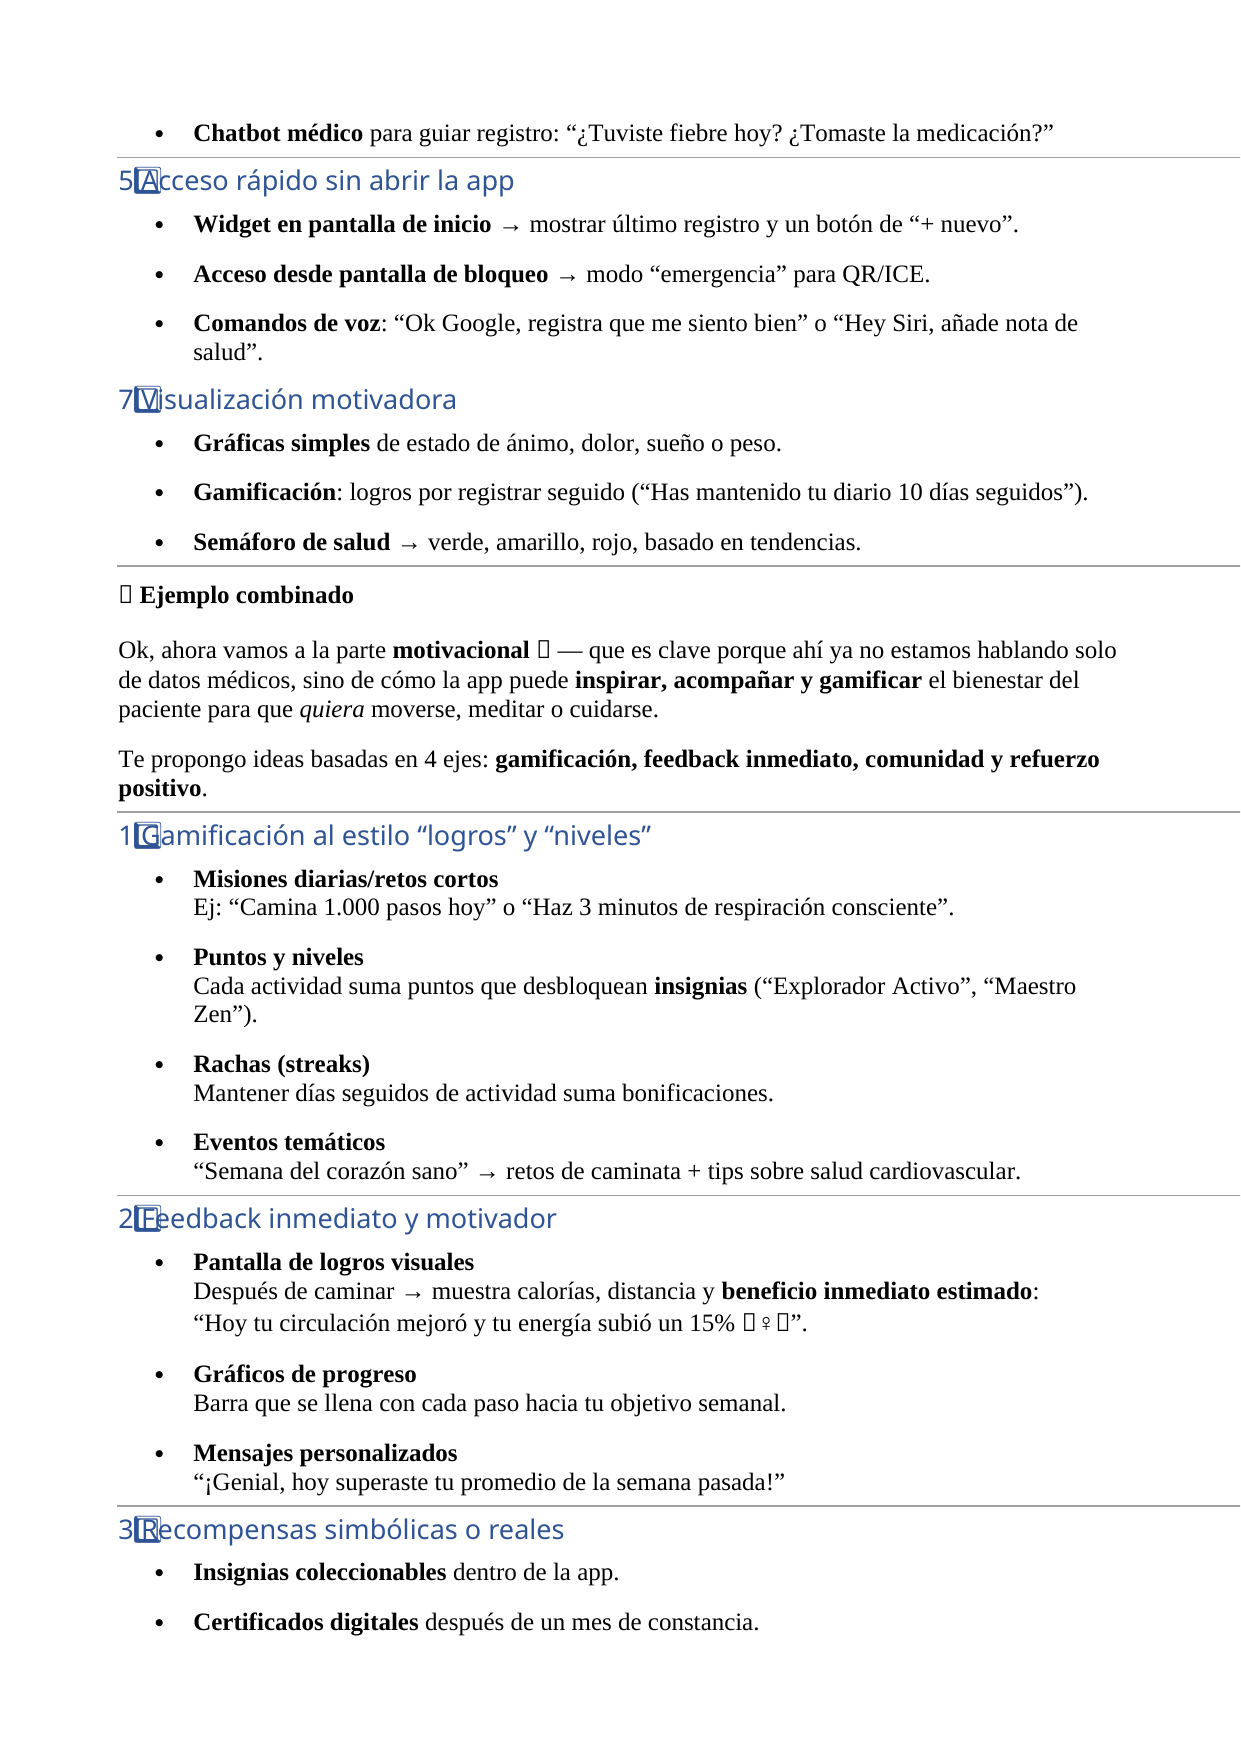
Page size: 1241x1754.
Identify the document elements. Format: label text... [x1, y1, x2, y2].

subtitle 5️⃣ Acceso rápido sin abrir la app [118, 162, 1122, 199]
list Chatbot médico para guiar registro: “¿Tuviste fiebre hoy? ¿Tomaste la medicación?” [156, 118, 1122, 147]
list Pantalla de logros visuales Después de caminar → muestra calorías, distancia y beneficio inmediato estimado: “Hoy tu circulación mejoró y tu energía subió un 15% 🏃‍♀️💪”. [156, 1247, 1122, 1339]
list Mensajes personalizados “¡Genial, hoy superaste tu promedio de la semana pasada!” [156, 1438, 1122, 1495]
subtitle 1️⃣ Gamificación al estilo “logros” y “niveles” [118, 816, 1122, 853]
list Insignias coleccionables dentro de la app. [156, 1557, 1122, 1586]
list Semáforo de salud → verde, amarillo, rojo, basado en tendencias. [156, 527, 1122, 556]
list Gráficas simples de estado de ánimo, dolor, sueño o peso. [156, 428, 1122, 456]
text Te propongo ideas basadas en 4 ejes: gamificación, feedback inmediato, comunidad y refuerzo positivo. [118, 744, 1122, 801]
list Eventos temáticos “Semana del corazón sano” → retos de caminata + tips sobre salud cardiovascular. [156, 1127, 1122, 1185]
list Widget en pantalla de inicio → mostrar último registro y un botón de “+ nuevo”. [156, 209, 1122, 238]
list Comandos de voz: “Ok Google, registra que me siento bien” o “Hey Siri, añade nota de salud”. [156, 308, 1122, 366]
text 💡 Ejemplo combinado [118, 577, 1122, 611]
list Certificados digitales después de un mes de constancia. [156, 1607, 1122, 1636]
list Acceso desde pantalla de bloqueo → modo “emergencia” para QR/ICE. [156, 259, 1122, 287]
list Gráficos de progreso Barra que se llena con cada paso hacia tu objetivo semanal. [156, 1359, 1122, 1417]
subtitle 2️⃣ Feedback inmediato y motivador [118, 1200, 1122, 1237]
list Puntos y niveles Cada actividad suma puntos que desbloquean insignias (“Explorador Activo”, “Maestro Zen”). [156, 942, 1122, 1028]
text Ok, ahora vamos a la parte motivacional 💡 — que es clave porque ahí ya no estamos hablando solo de datos médicos, sino de cómo la app puede inspirar, acompañar y gamificar el bienestar del paciente para que quiera moverse, meditar o cuidarse. [118, 632, 1122, 723]
subtitle 3️⃣ Recompensas simbólicas o reales [118, 1510, 1122, 1547]
list Misiones diarias/retos cortos Ej: “Camina 1.000 pasos hoy” o “Haz 3 minutos de respiración consciente”. [156, 864, 1122, 921]
subtitle 7️⃣ Visualización motivadora [118, 380, 1122, 417]
list Gamificación: logros por registrar seguido (“Has mantenido tu diario 10 días seguidos”). [156, 477, 1122, 506]
list Rachas (streaks) Mantener días seguidos de actividad suma bonificaciones. [156, 1049, 1122, 1107]
